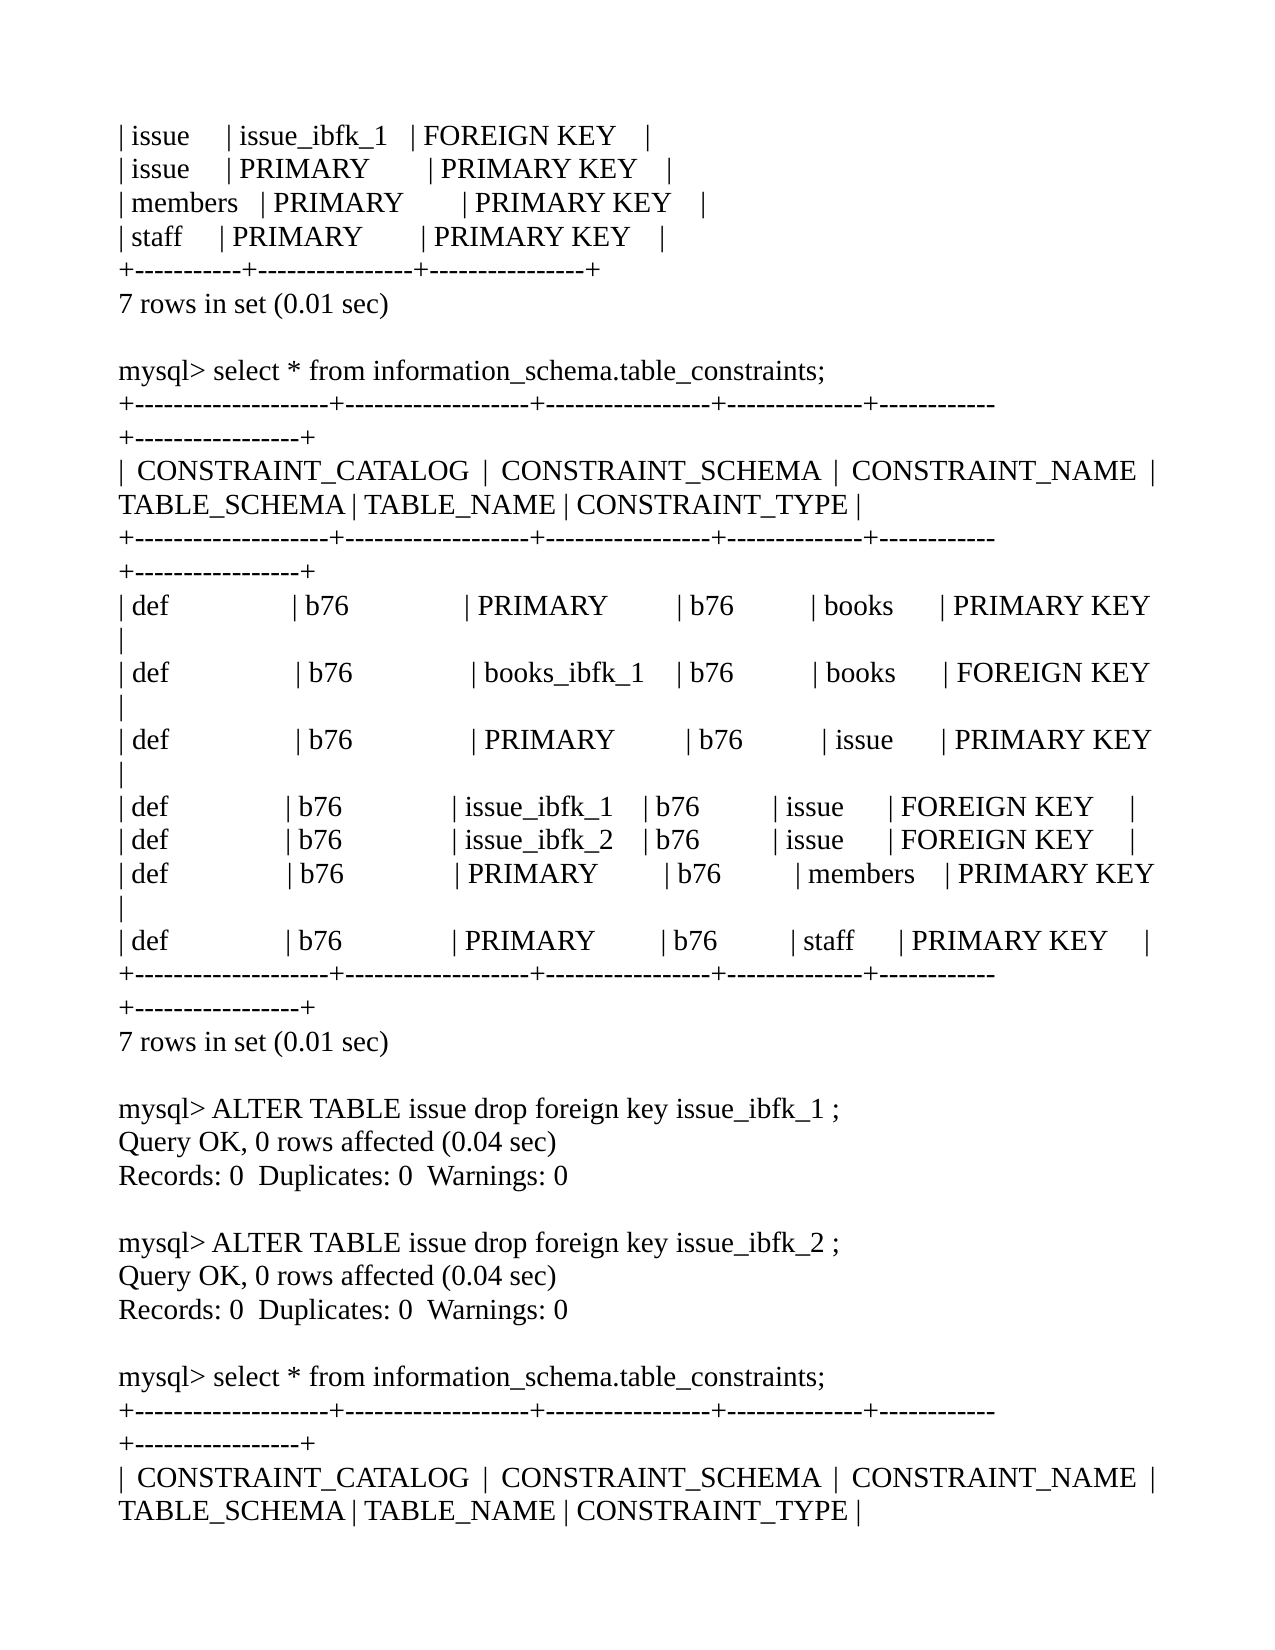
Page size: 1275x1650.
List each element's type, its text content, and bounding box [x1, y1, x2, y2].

text | def | b76 | issue_ibfk_1 | b76 | issue | FOREIGN KEY | [118, 789, 1157, 822]
text mysql> ALTER TABLE issue drop foreign key issue_ibfk_2 ; [118, 1225, 1157, 1258]
text Records: 0 Duplicates: 0 Warnings: 0 [118, 1292, 1157, 1326]
text | def | b76 | books_ibfk_1 | b76 | books | FOREIGN KEY | [118, 655, 1157, 722]
text +--------------------+-------------------+-----------------+--------------+------------+-----------------+ [118, 1393, 1157, 1460]
text +--------------------+-------------------+-----------------+--------------+------------+-----------------+ [118, 521, 1157, 588]
text +--------------------+-------------------+-----------------+--------------+------------+-----------------+ [118, 957, 1157, 1024]
text | members | PRIMARY | PRIMARY KEY | [118, 185, 1157, 219]
text Records: 0 Duplicates: 0 Warnings: 0 [118, 1158, 1157, 1191]
text 7 rows in set (0.01 sec) [118, 1024, 1157, 1057]
text mysql> ALTER TABLE issue drop foreign key issue_ibfk_1 ; [118, 1091, 1157, 1124]
text | issue | PRIMARY | PRIMARY KEY | [118, 152, 1157, 185]
text | def | b76 | PRIMARY | b76 | members | PRIMARY KEY | [118, 856, 1157, 923]
text Query OK, 0 rows affected (0.04 sec) [118, 1124, 1157, 1158]
text | def | b76 | PRIMARY | b76 | staff | PRIMARY KEY | [118, 923, 1157, 957]
text | def | b76 | PRIMARY | b76 | issue | PRIMARY KEY | [118, 722, 1157, 789]
text | def | b76 | PRIMARY | b76 | books | PRIMARY KEY | [118, 588, 1157, 655]
text mysql> select * from information_schema.table_constraints; [118, 353, 1157, 386]
text | CONSTRAINT_CATALOG | CONSTRAINT_SCHEMA | CONSTRAINT_NAME | TABLE_SCHEMA | TABLE_NAME | CONSTRAINT_TYPE | [118, 1460, 1157, 1527]
text Query OK, 0 rows affected (0.04 sec) [118, 1258, 1157, 1292]
text | CONSTRAINT_CATALOG | CONSTRAINT_SCHEMA | CONSTRAINT_NAME | TABLE_SCHEMA | TABLE_NAME | CONSTRAINT_TYPE | [118, 453, 1157, 521]
text | issue | issue_ibfk_1 | FOREIGN KEY | [118, 118, 1157, 152]
text mysql> select * from information_schema.table_constraints; [118, 1359, 1157, 1393]
text | staff | PRIMARY | PRIMARY KEY | [118, 219, 1157, 252]
text | def | b76 | issue_ibfk_2 | b76 | issue | FOREIGN KEY | [118, 822, 1157, 856]
text 7 rows in set (0.01 sec) [118, 286, 1157, 319]
text +-----------+----------------+----------------+ [118, 252, 1157, 286]
text +--------------------+-------------------+-----------------+--------------+------------+-----------------+ [118, 386, 1157, 453]
